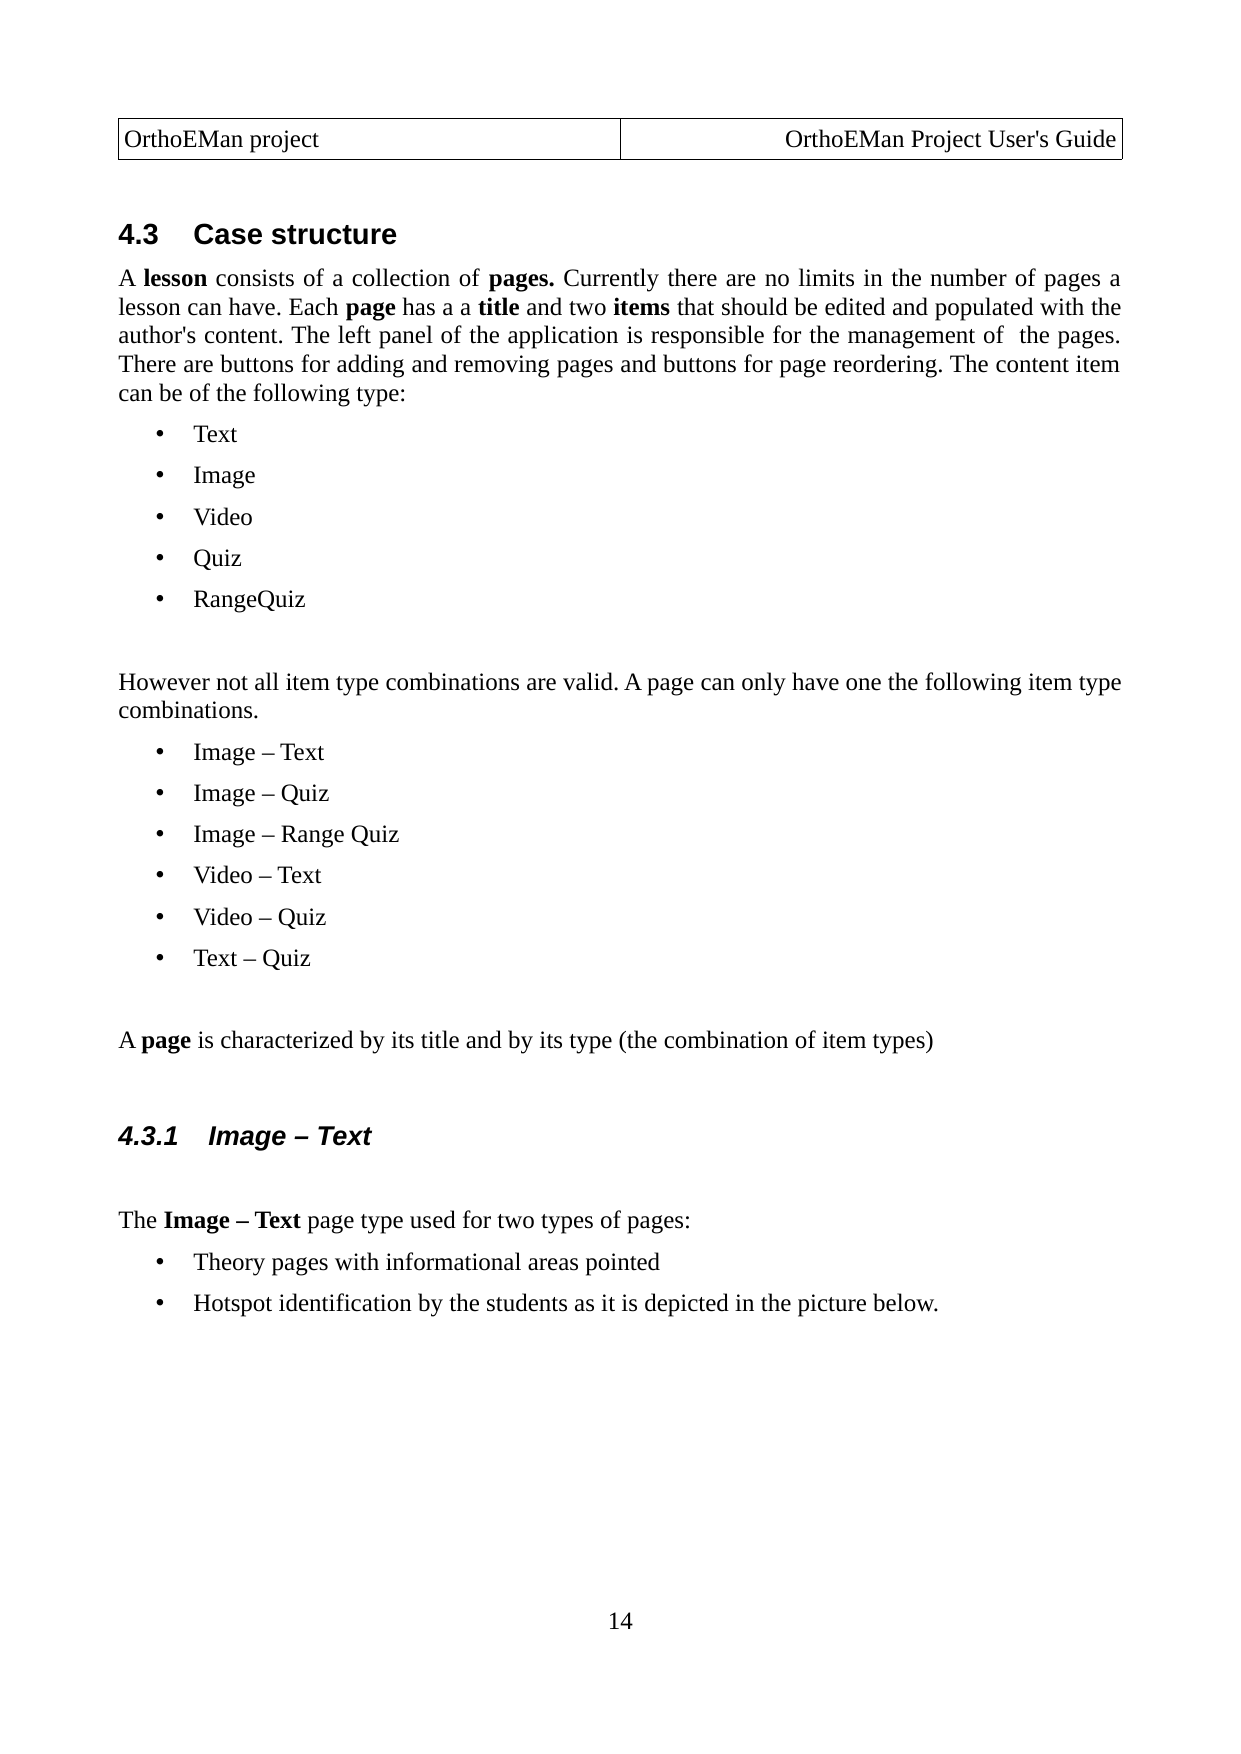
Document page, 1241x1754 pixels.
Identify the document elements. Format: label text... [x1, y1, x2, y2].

list Image [156, 460, 1122, 489]
list Image – Quiz [156, 778, 1122, 807]
list Image – Range Quiz [156, 819, 1122, 848]
list Text [156, 419, 1122, 448]
list Theory pages with informational areas pointed [156, 1247, 1122, 1275]
list Hotspot identification by the students as it is depicted in the picture below. [156, 1288, 1122, 1317]
list RangeQuiz [156, 584, 1122, 613]
text A page is characterized by its title and by its type (the combination of item types) [118, 1025, 1122, 1054]
list Image – Text [156, 737, 1122, 765]
list Quiz [156, 543, 1122, 572]
subtitle Image – Text [118, 1120, 1122, 1152]
list Video – Quiz [156, 902, 1122, 930]
list Text – Quiz [156, 943, 1122, 972]
subtitle Case structure [118, 217, 1122, 250]
text A lesson consists of a collection of pages. Currently there are no limits in the number of pages a lesson can have. Each page has a a title and two items that should be edited and populated with the author's content. The left panel of the application is responsible for the management of the pages. There are buttons for adding and removing pages and buttons for page reordering. The content item can be of the following type: [118, 263, 1122, 407]
text However not all item type combinations are valid. A page can only have one the following item type combinations. [118, 667, 1122, 724]
list Video [156, 502, 1122, 530]
text The Image – Text page type used for two types of pages: [118, 1205, 1122, 1234]
list Video – Text [156, 860, 1122, 889]
